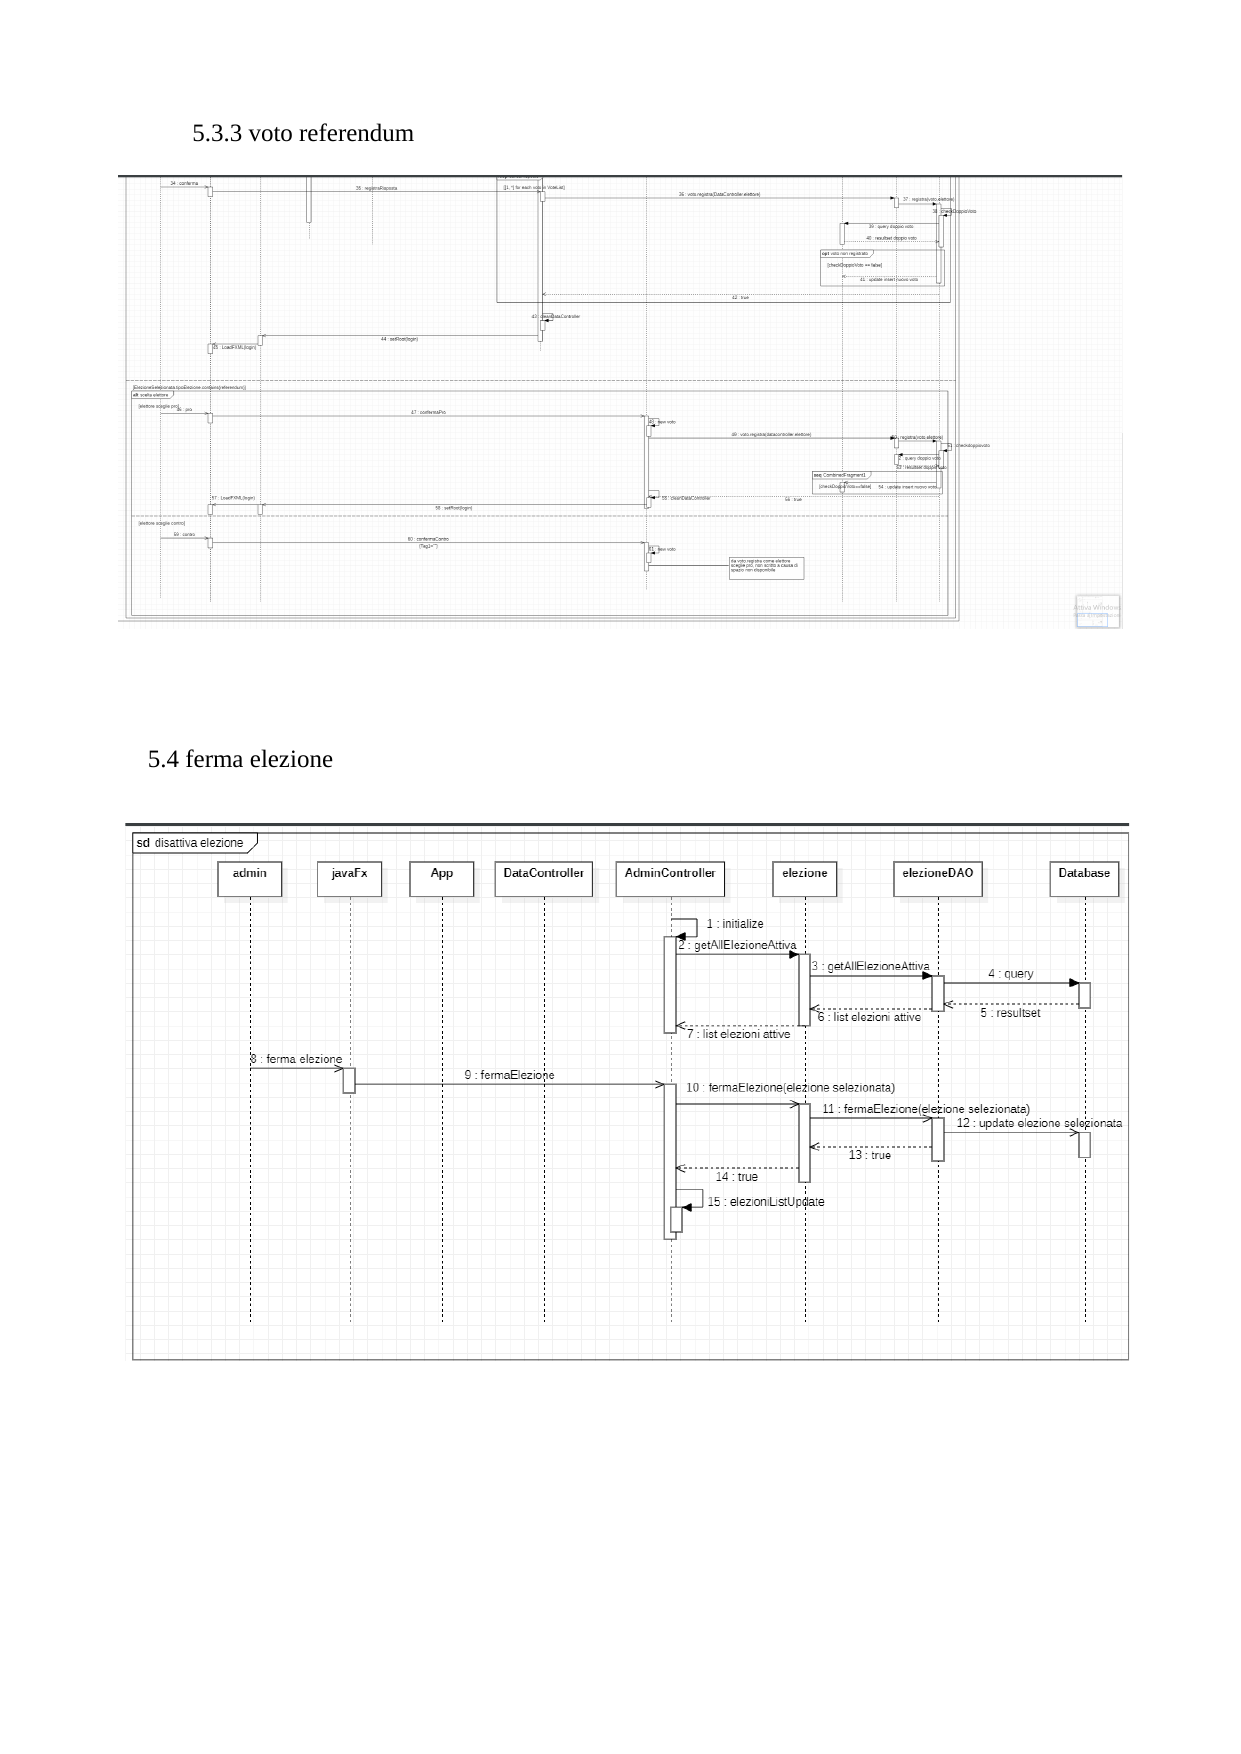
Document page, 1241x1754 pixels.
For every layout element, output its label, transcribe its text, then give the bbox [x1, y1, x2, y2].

picture [125, 823, 1130, 1361]
text 5.3.3 voto referendum [118, 118, 1122, 147]
text 5.4 ferma elezione [118, 744, 1122, 773]
picture [118, 175, 1123, 629]
